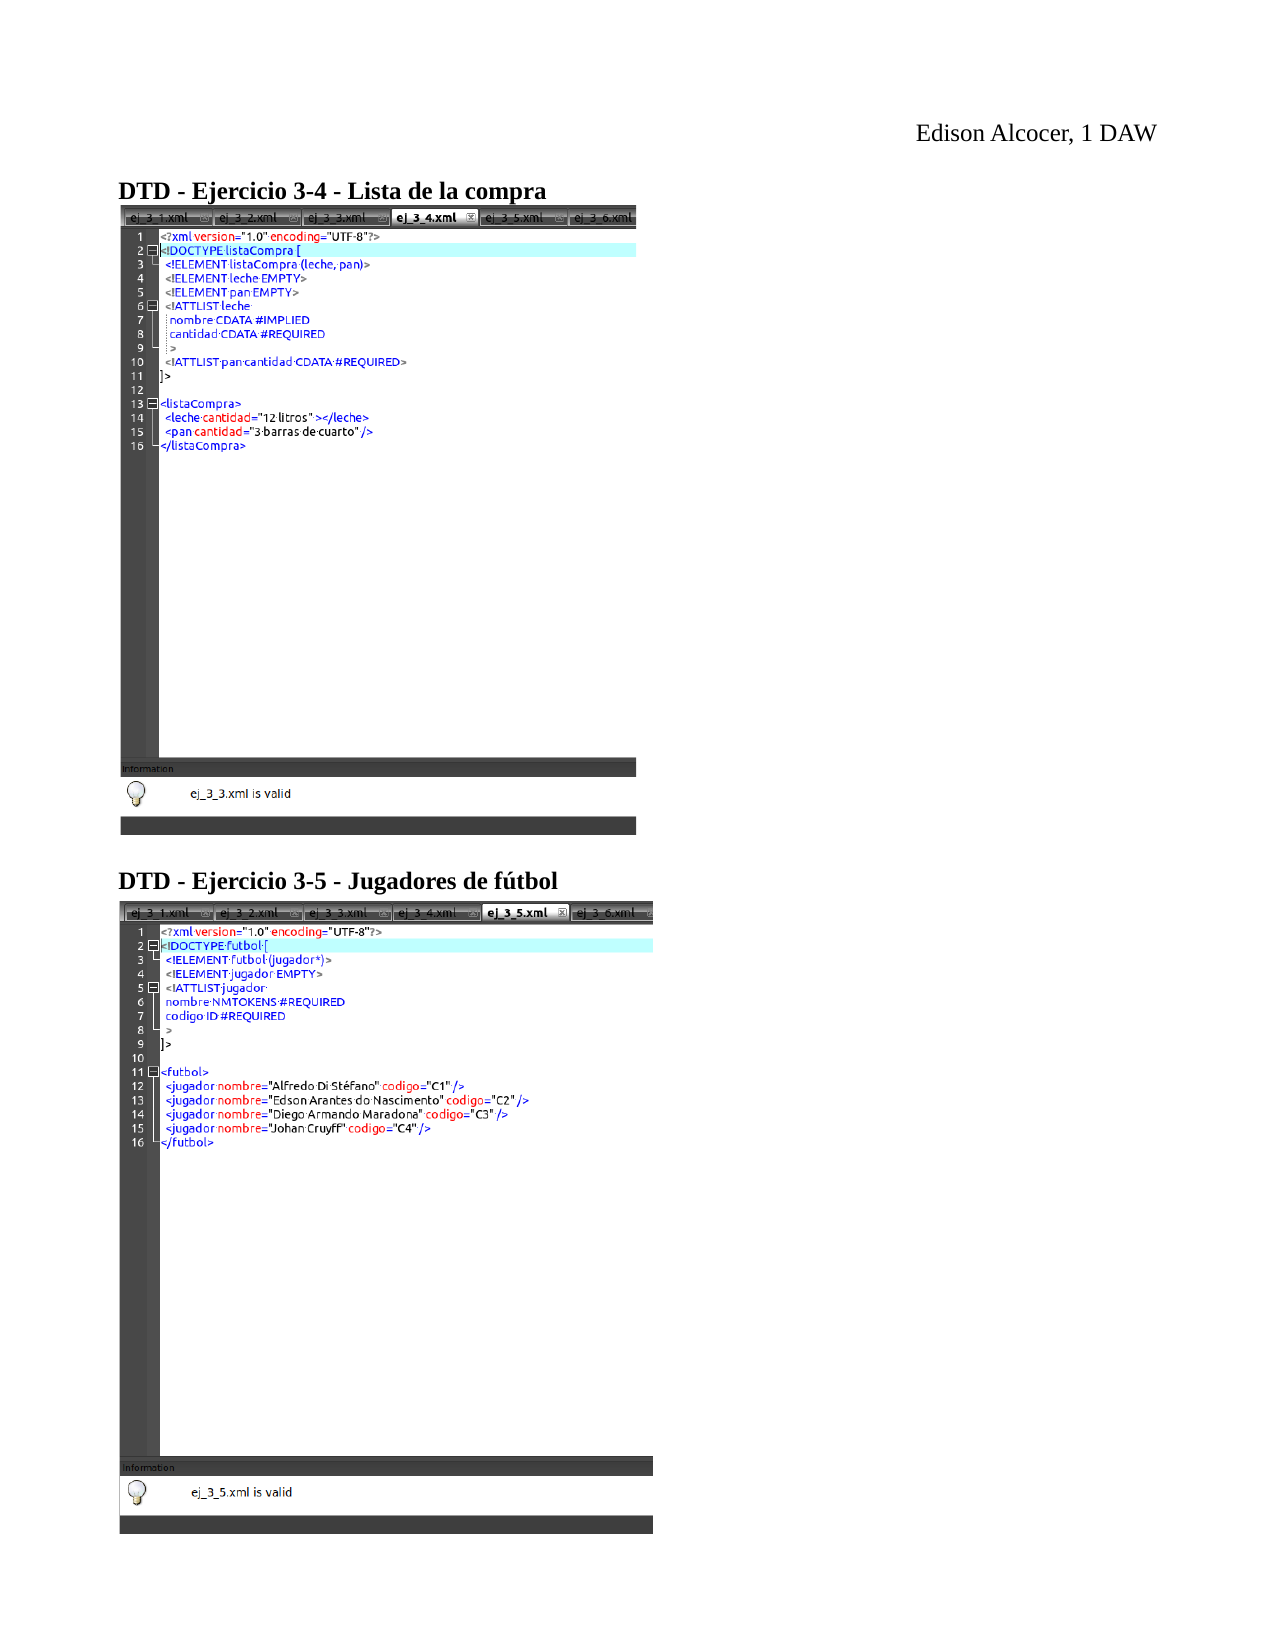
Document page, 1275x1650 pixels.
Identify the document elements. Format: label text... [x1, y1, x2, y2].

text DTD - Ejercicio 3-5 - Jugadores de fútbol [118, 866, 1157, 895]
text DTD - Ejercicio 3-4 - Lista de la compra [118, 176, 1157, 205]
picture [119, 901, 653, 1534]
picture [120, 205, 637, 835]
